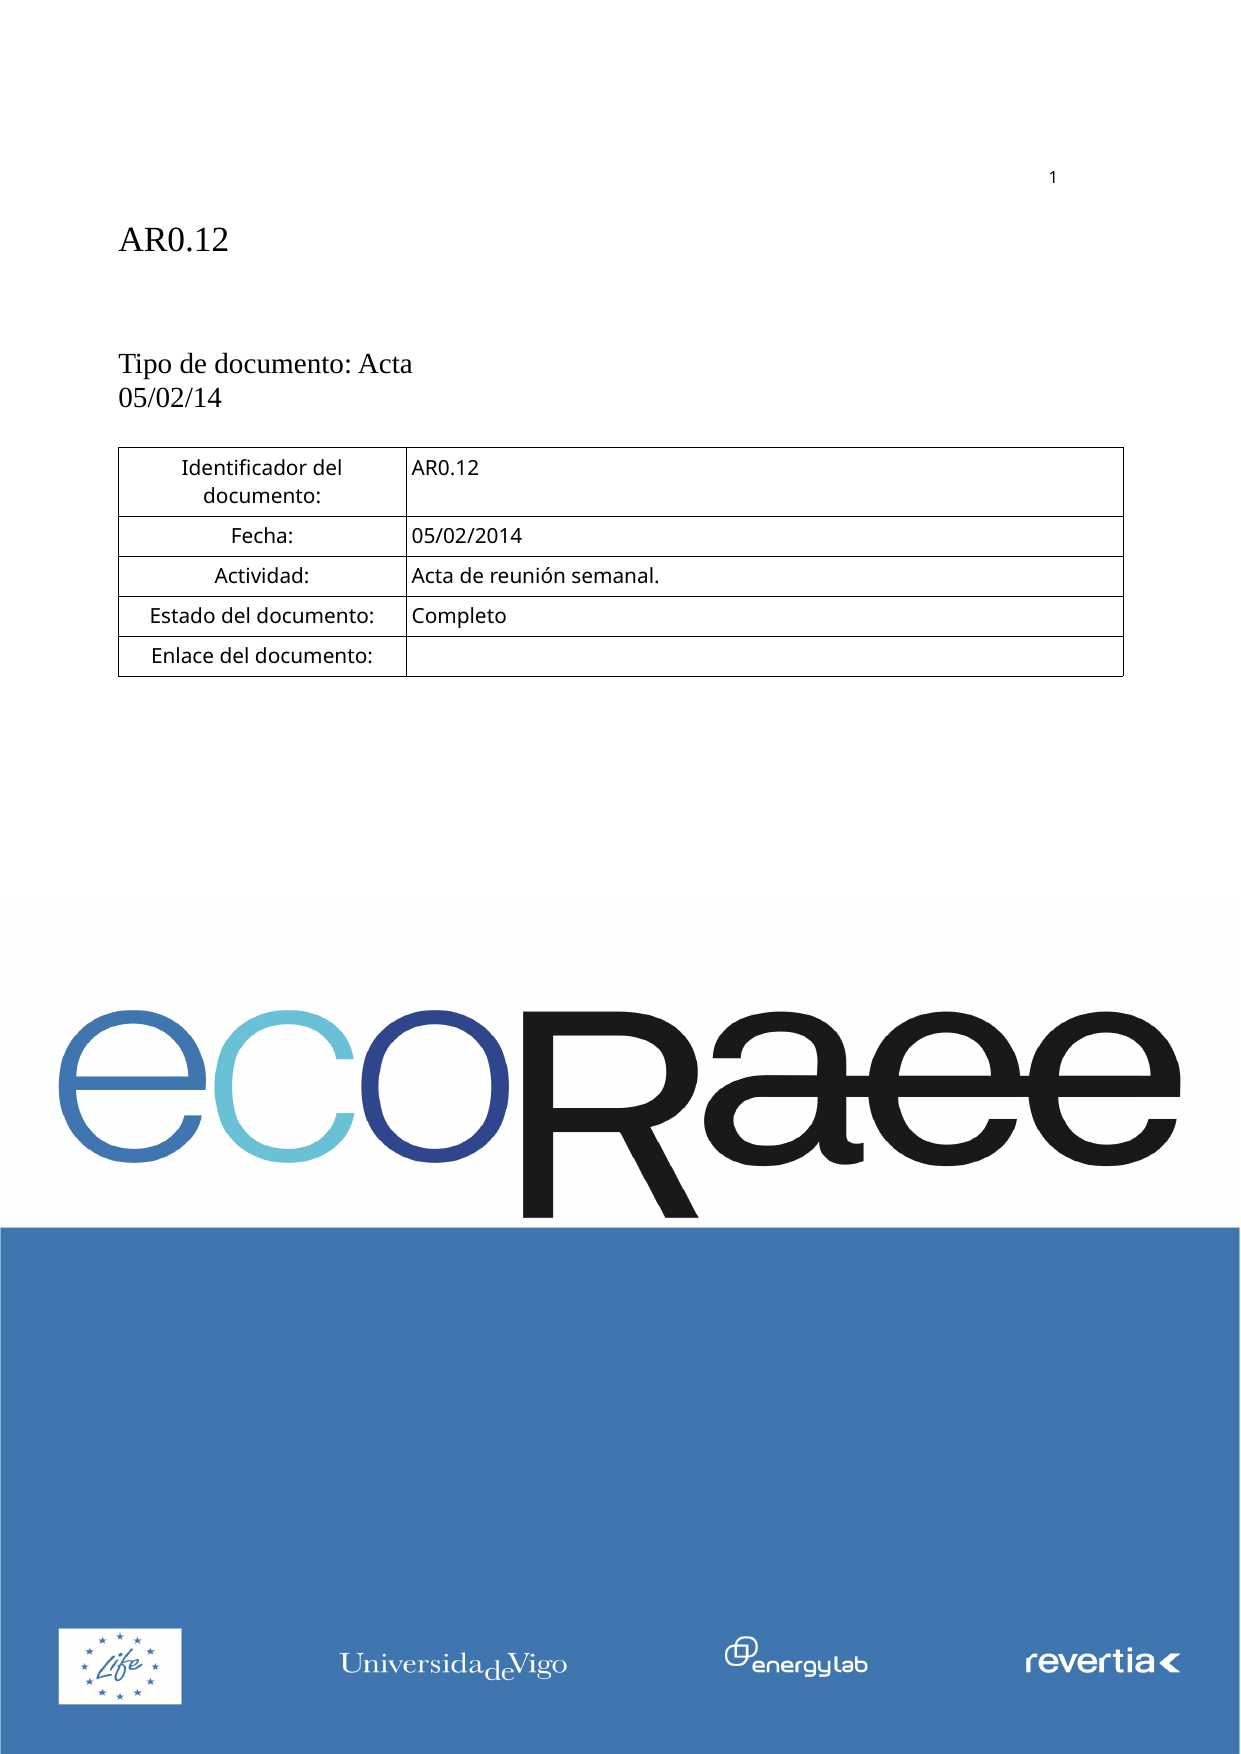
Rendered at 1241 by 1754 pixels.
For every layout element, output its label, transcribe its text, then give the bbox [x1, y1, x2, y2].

table_cell Fecha: [119, 517, 406, 556]
table_header Identificador del documento: [119, 448, 406, 516]
table_header AR0.12 [407, 448, 1123, 516]
table_cell Completo [407, 597, 1123, 636]
table_cell 05/02/2014 [407, 517, 1123, 556]
text Tipo de documento: Acta [118, 347, 1122, 380]
table_cell Estado del documento: [119, 597, 406, 636]
text AR0.12 [118, 218, 1122, 259]
table_cell Acta de reunión semanal. [407, 557, 1123, 596]
text 05/02/14 [118, 380, 1122, 414]
table_cell Actividad: [119, 557, 406, 596]
table_cell [407, 637, 1123, 676]
table_cell Enlace del documento: [119, 637, 406, 676]
